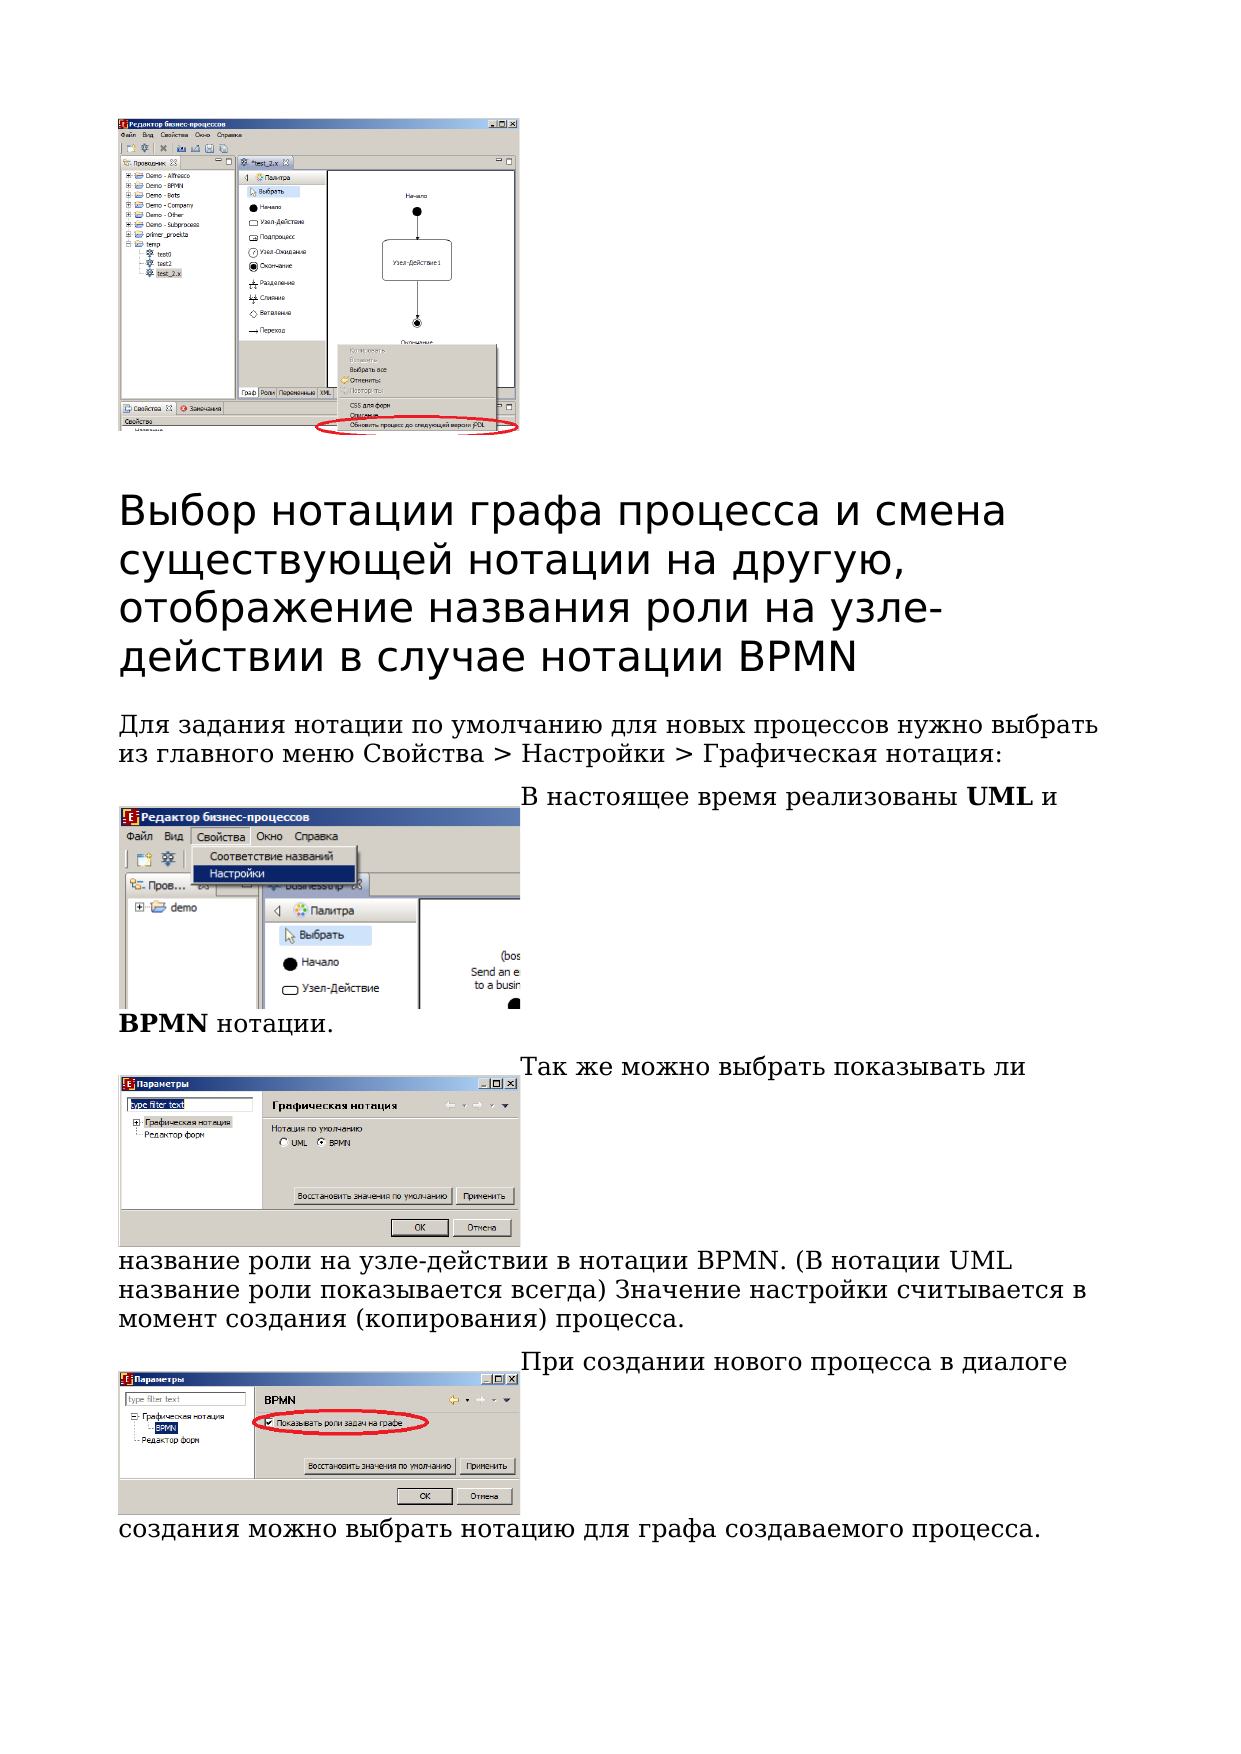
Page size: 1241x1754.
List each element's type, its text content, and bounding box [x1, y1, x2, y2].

text Так же можно выбрать показывать ли название роли на узле-действии в нотации BPMN. (В нотации UML название роли показывается всегда) Значение настройки считывается в момент создания (копирования) процесса. [118, 1052, 1122, 1334]
picture [118, 805, 521, 1009]
picture [118, 1075, 521, 1247]
subtitle Выбор нотации графа процесса и смена существующей нотации на другую, отображение названия роли на узле-действии в случае нотации BPMN [118, 487, 1122, 681]
text При создании нового процесса в диалоге создания можно выбрать нотацию для графа создаваемого процесса. [118, 1347, 1122, 1544]
picture [118, 1370, 521, 1515]
picture [118, 118, 521, 435]
text Для задания нотации по умолчанию для новых процессов нужно выбрать из главного меню Свойства > Настройки > Графическая нотация: [118, 710, 1122, 768]
text В настоящее время реализованы UML и BPMN нотации. [118, 782, 1122, 1038]
